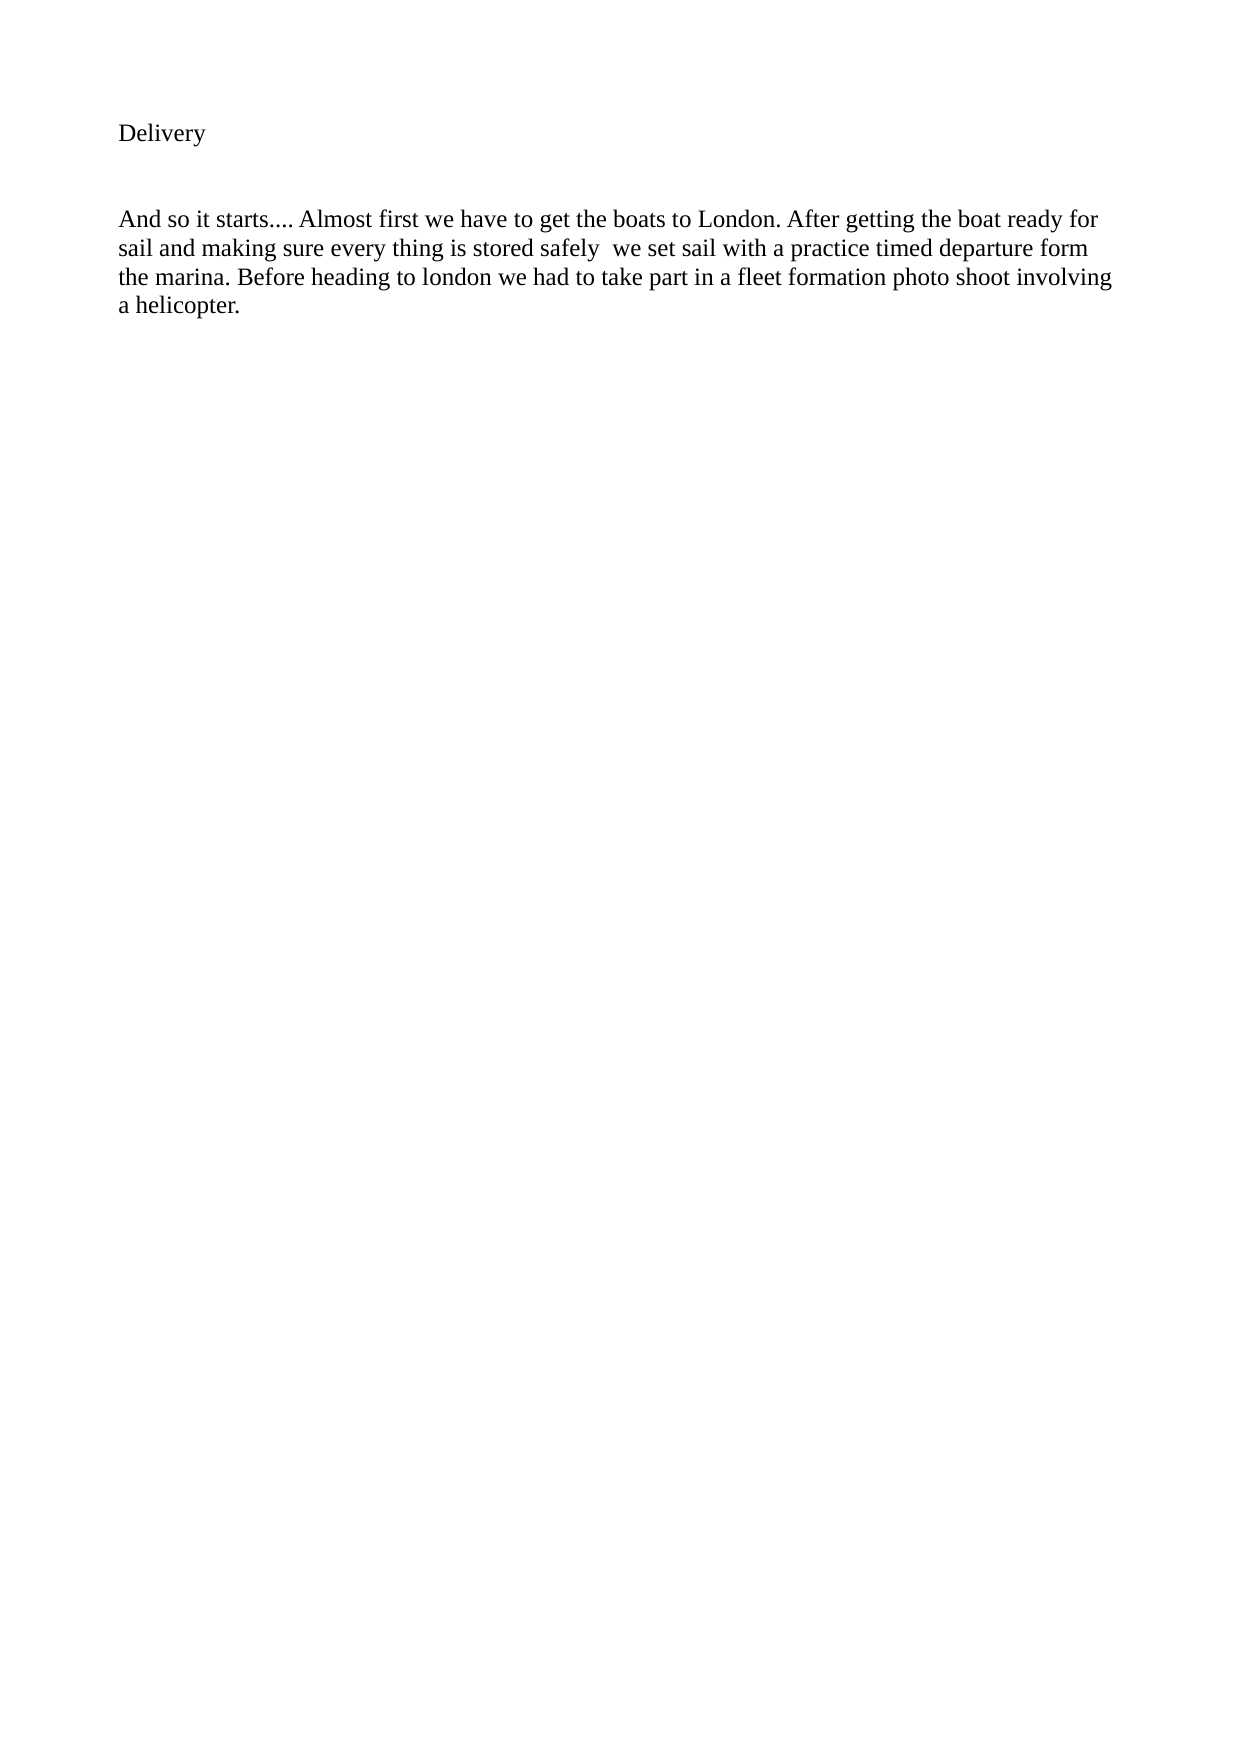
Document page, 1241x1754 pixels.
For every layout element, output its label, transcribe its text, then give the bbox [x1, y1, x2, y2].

text Delivery [118, 118, 1122, 147]
text And so it starts.... Almost first we have to get the boats to London. After getting the boat ready for sail and making sure every thing is stored safely we set sail with a practice timed departure form the marina. Before heading to london we had to take part in a fleet formation photo shoot involving a helicopter. [118, 204, 1122, 319]
